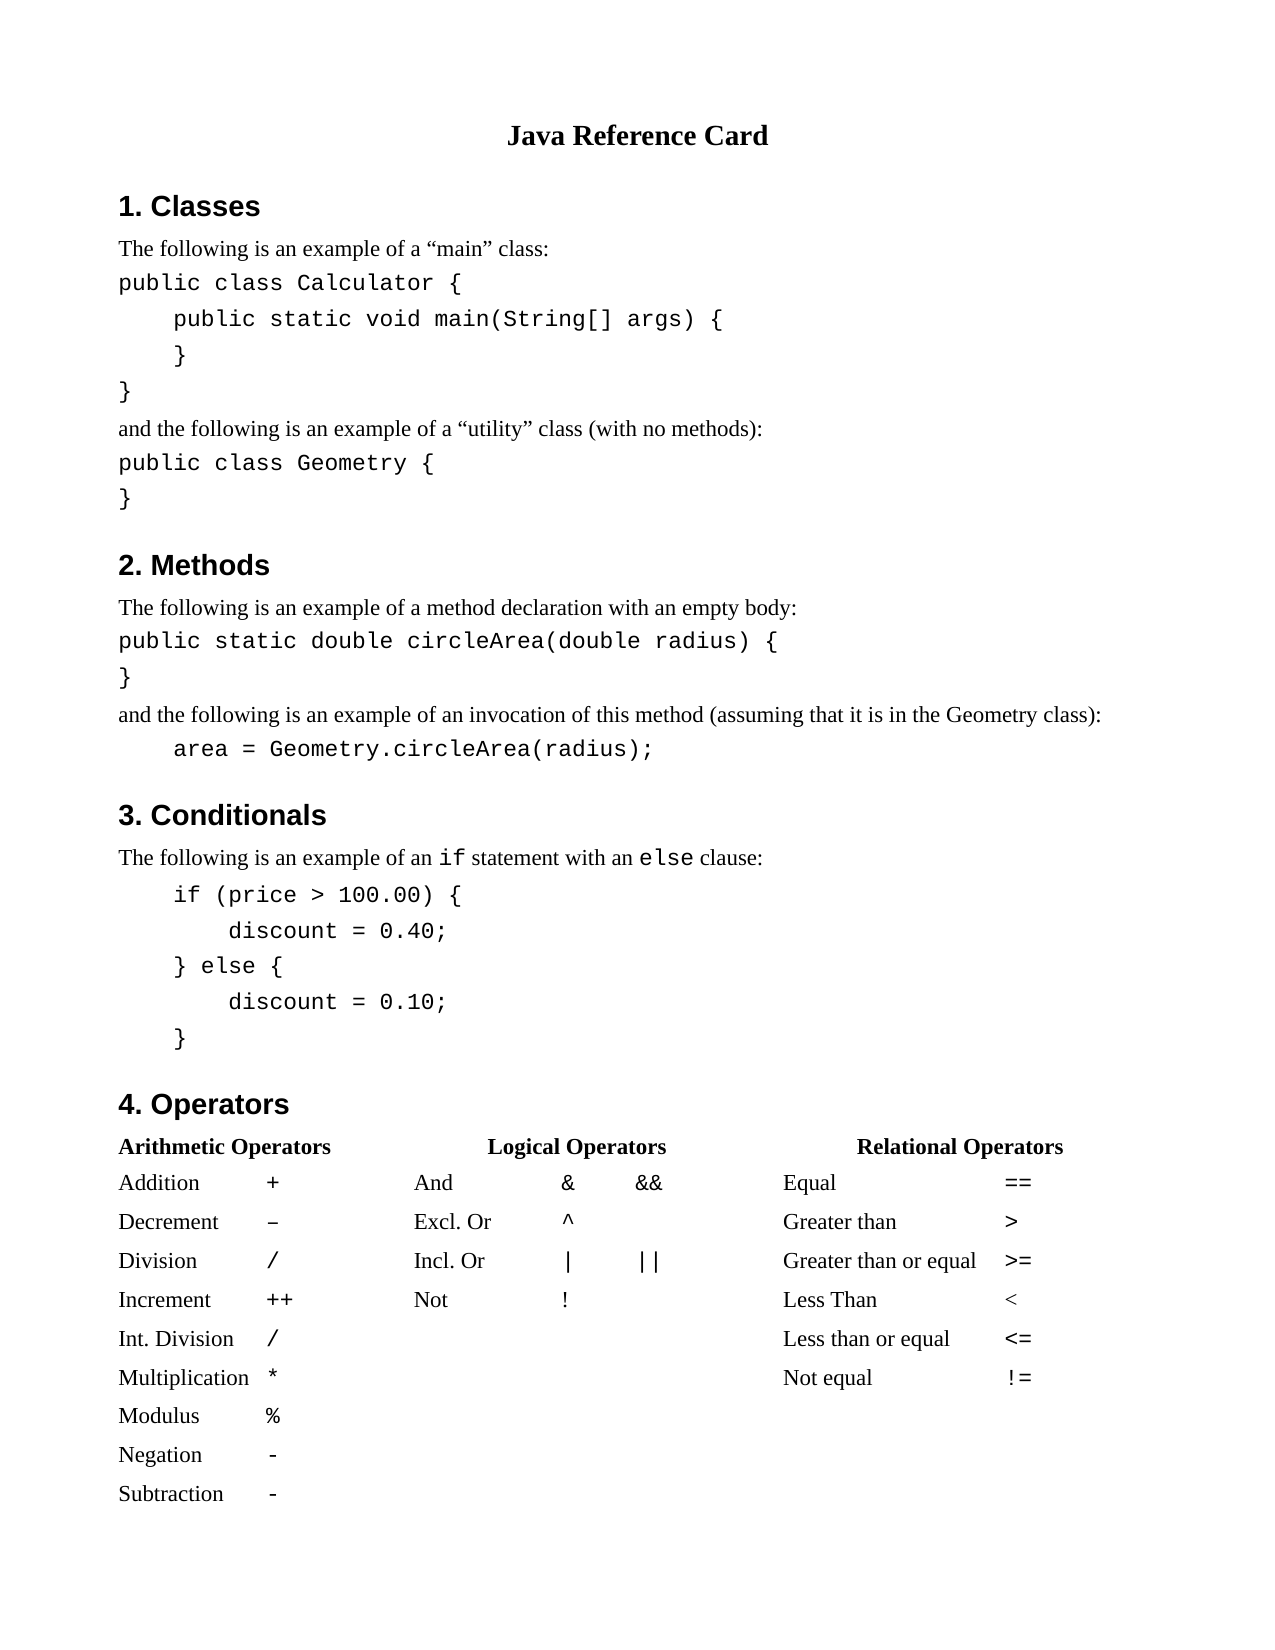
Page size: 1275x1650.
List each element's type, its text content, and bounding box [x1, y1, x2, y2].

subtitle 1. Classes [118, 189, 1157, 223]
text The following is an example of an if statement with an else clause: [118, 844, 1157, 873]
text } [118, 666, 1157, 692]
text Arithmetic Operators Logical Operators Relational Operators [118, 1133, 1157, 1159]
text Negation - [118, 1441, 1157, 1469]
text and the following is an example of an invocation of this method (assuming that it is in the Geometry class): [118, 701, 1157, 728]
text Decrement – Excl. Or ^ Greater than > [118, 1208, 1157, 1236]
text if (price > 100.00) { [118, 883, 1157, 909]
subtitle 4. Operators [118, 1087, 1157, 1121]
text } else { [118, 955, 1157, 981]
text Increment ++ Not ! Less Than < [118, 1286, 1157, 1314]
subtitle 3. Conditionals [118, 798, 1157, 832]
text discount = 0.40; [118, 919, 1157, 945]
text } [118, 343, 1157, 369]
text Int. Division / Less than or equal <= [118, 1325, 1157, 1353]
text public class Calculator { [118, 272, 1157, 298]
text Java Reference Card [118, 118, 1157, 152]
text The following is an example of a “main” class: [118, 235, 1157, 262]
text public class Geometry { [118, 451, 1157, 477]
text Modulus % [118, 1402, 1157, 1431]
text The following is an example of a method declaration with an empty body: [118, 593, 1157, 620]
text public static void main(String[] args) { [118, 307, 1157, 333]
text Addition + And & && Equal == [118, 1169, 1157, 1198]
text Subtraction - [118, 1480, 1157, 1508]
text Division / Incl. Or | || Greater than or equal >= [118, 1247, 1157, 1275]
text discount = 0.10; [118, 991, 1157, 1016]
text } [118, 379, 1157, 405]
text } [118, 1026, 1157, 1052]
text Multiplication * Not equal != [118, 1364, 1157, 1392]
subtitle 2. Methods [118, 547, 1157, 581]
text area = Geometry.circleArea(radius); [118, 738, 1157, 764]
text } [118, 487, 1157, 513]
text public static double circleArea(double radius) { [118, 630, 1157, 656]
text and the following is an example of a “utility” class (with no methods): [118, 415, 1157, 441]
